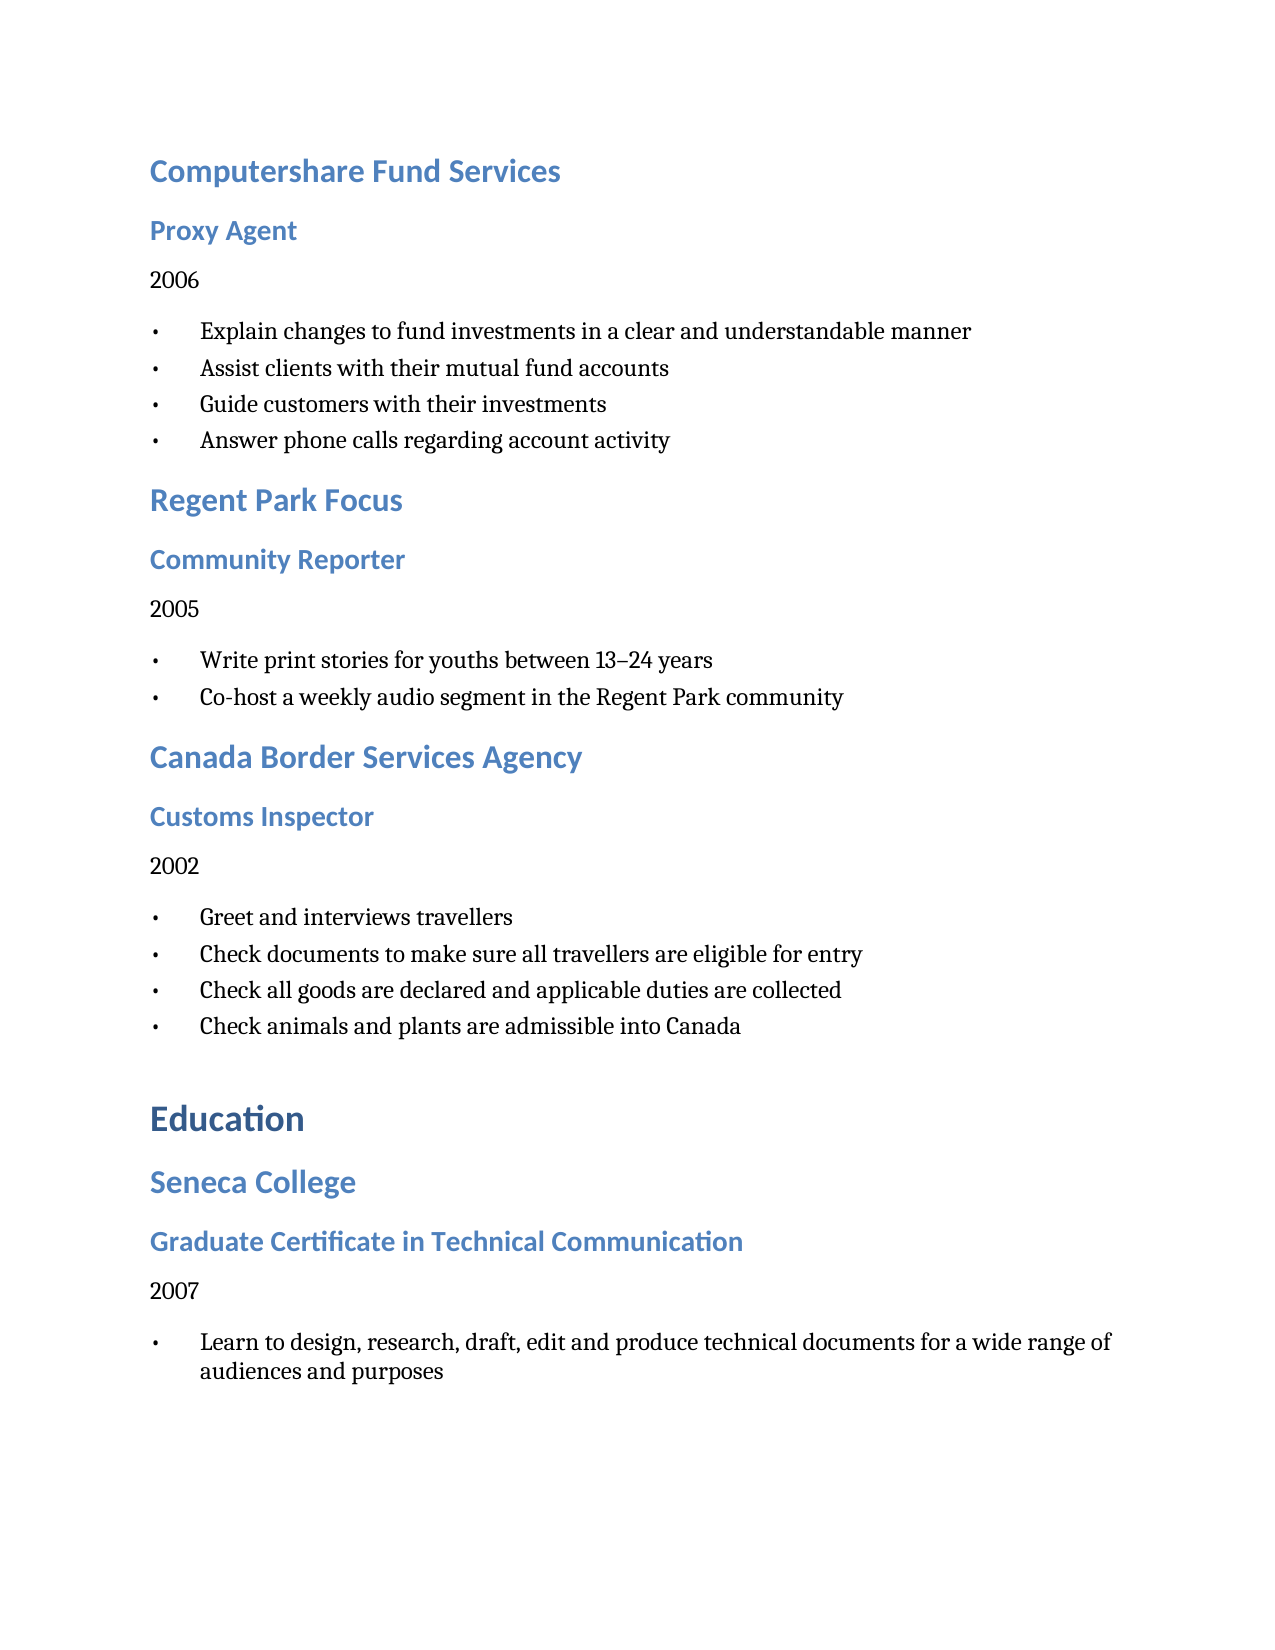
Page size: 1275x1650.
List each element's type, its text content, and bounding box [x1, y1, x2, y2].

subtitle Community Reporter [150, 541, 1125, 576]
list Write print stories for youths between 13–24 years [150, 646, 1125, 675]
list Greet and interviews travellers [150, 903, 1125, 932]
subtitle Computershare Fund Services [150, 150, 1125, 191]
subtitle Education [150, 1094, 1125, 1140]
subtitle Customs Inspector [150, 798, 1125, 833]
text 2005 [150, 595, 1125, 624]
list Check documents to make sure all travellers are eligible for entry [150, 939, 1125, 968]
subtitle Graduate Certificate in Technical Communication [150, 1223, 1125, 1258]
list Learn to design, research, draft, edit and produce technical documents for a wide range of audiences and purposes [150, 1328, 1125, 1386]
subtitle Regent Park Focus [150, 479, 1125, 520]
subtitle Proxy Agent [150, 212, 1125, 247]
list Check animals and plants are admissible into Canada [150, 1012, 1125, 1041]
list Co-host a weekly audio segment in the Regent Park community [150, 683, 1125, 711]
text 2006 [150, 266, 1125, 295]
list Explain changes to fund investments in a clear and understandable manner [150, 317, 1125, 346]
text 2002 [150, 852, 1125, 881]
text 2007 [150, 1277, 1125, 1306]
list Assist clients with their mutual fund accounts [150, 353, 1125, 382]
subtitle Seneca College [150, 1161, 1125, 1202]
list Check all goods are declared and applicable duties are collected [150, 976, 1125, 1004]
list Answer phone calls regarding account activity [150, 426, 1125, 455]
list Guide customers with their investments [150, 390, 1125, 418]
subtitle Canada Border Services Agency [150, 736, 1125, 777]
